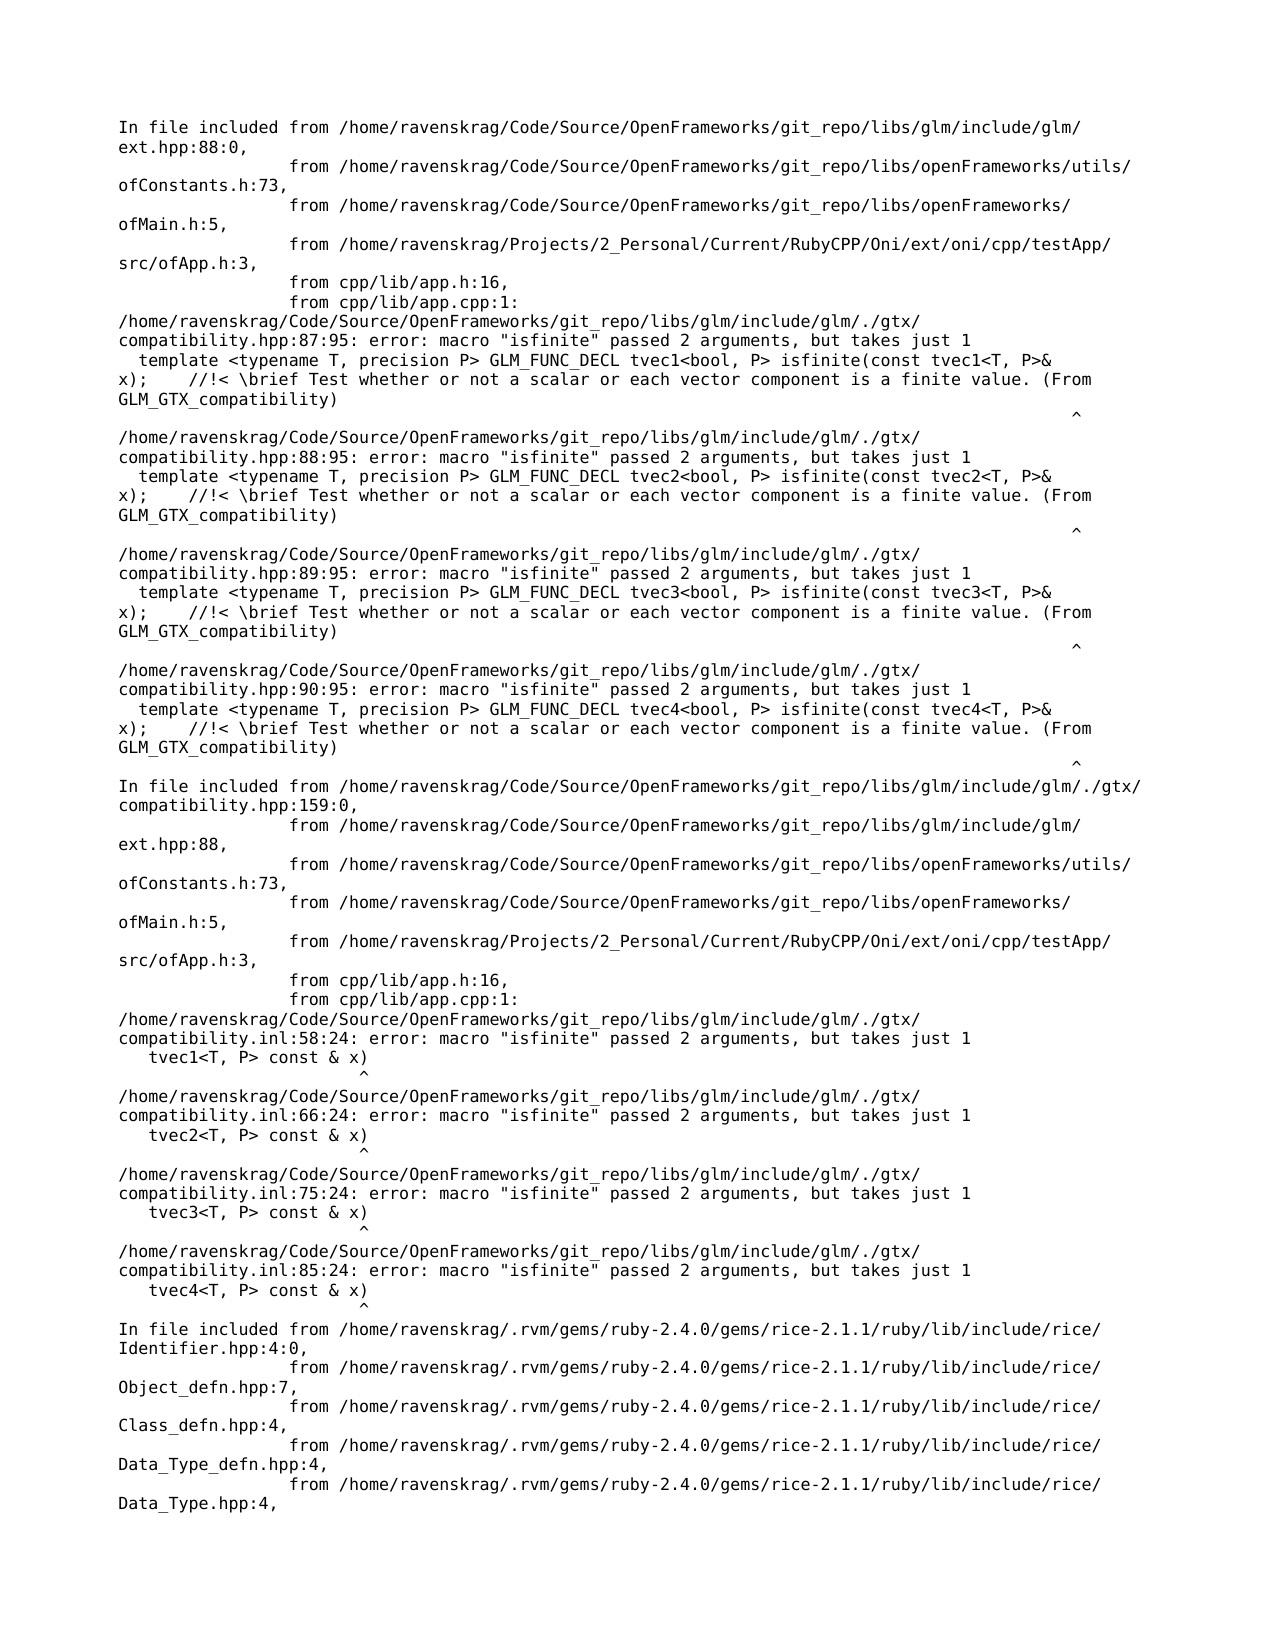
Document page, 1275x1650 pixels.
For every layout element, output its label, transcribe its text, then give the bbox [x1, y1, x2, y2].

text from /home/ravenskrag/Code/Source/OpenFrameworks/git_repo/libs/openFrameworks/ofMain.h:5, [118, 196, 1157, 234]
text ^ [118, 1300, 1157, 1319]
text from /home/ravenskrag/Code/Source/OpenFrameworks/git_repo/libs/openFrameworks/ofMain.h:5, [118, 893, 1157, 932]
text template <typename T, precision P> GLM_FUNC_DECL tvec4<bool, P> isfinite(const tvec4<T, P>& x); //!< \brief Test whether or not a scalar or each vector component is a finite value. (From GLM_GTX_compatibility) [118, 699, 1157, 757]
text /home/ravenskrag/Code/Source/OpenFrameworks/git_repo/libs/glm/include/glm/./gtx/compatibility.hpp:88:95: error: macro "isfinite" passed 2 arguments, but takes just 1 [118, 428, 1157, 467]
text /home/ravenskrag/Code/Source/OpenFrameworks/git_repo/libs/glm/include/glm/./gtx/compatibility.inl:75:24: error: macro "isfinite" passed 2 arguments, but takes just 1 [118, 1164, 1157, 1203]
text ^ [118, 641, 1157, 661]
text template <typename T, precision P> GLM_FUNC_DECL tvec3<bool, P> isfinite(const tvec3<T, P>& x); //!< \brief Test whether or not a scalar or each vector component is a finite value. (From GLM_GTX_compatibility) [118, 583, 1157, 641]
text template <typename T, precision P> GLM_FUNC_DECL tvec2<bool, P> isfinite(const tvec2<T, P>& x); //!< \brief Test whether or not a scalar or each vector component is a finite value. (From GLM_GTX_compatibility) [118, 467, 1157, 525]
text from /home/ravenskrag/Code/Source/OpenFrameworks/git_repo/libs/glm/include/glm/ext.hpp:88, [118, 816, 1157, 854]
text ^ [118, 757, 1157, 777]
text from /home/ravenskrag/Projects/2_Personal/Current/RubyCPP/Oni/ext/oni/cpp/testApp/src/ofApp.h:3, [118, 932, 1157, 971]
text ^ [118, 409, 1157, 428]
text from /home/ravenskrag/Code/Source/OpenFrameworks/git_repo/libs/openFrameworks/utils/ofConstants.h:73, [118, 157, 1157, 196]
text tvec2<T, P> const & x) [118, 1126, 1157, 1145]
text from /home/ravenskrag/.rvm/gems/ruby-2.4.0/gems/rice-2.1.1/ruby/lib/include/rice/Object_defn.hpp:7, [118, 1358, 1157, 1397]
text from /home/ravenskrag/.rvm/gems/ruby-2.4.0/gems/rice-2.1.1/ruby/lib/include/rice/Class_defn.hpp:4, [118, 1397, 1157, 1436]
text tvec3<T, P> const & x) [118, 1203, 1157, 1222]
text /home/ravenskrag/Code/Source/OpenFrameworks/git_repo/libs/glm/include/glm/./gtx/compatibility.inl:66:24: error: macro "isfinite" passed 2 arguments, but takes just 1 [118, 1087, 1157, 1126]
text ^ [118, 525, 1157, 544]
text from cpp/lib/app.h:16, [118, 273, 1157, 292]
text from /home/ravenskrag/.rvm/gems/ruby-2.4.0/gems/rice-2.1.1/ruby/lib/include/rice/Data_Type_defn.hpp:4, [118, 1436, 1157, 1474]
text /home/ravenskrag/Code/Source/OpenFrameworks/git_repo/libs/glm/include/glm/./gtx/compatibility.hpp:87:95: error: macro "isfinite" passed 2 arguments, but takes just 1 [118, 312, 1157, 351]
text ^ [118, 1145, 1157, 1164]
text tvec1<T, P> const & x) [118, 1048, 1157, 1067]
text from /home/ravenskrag/.rvm/gems/ruby-2.4.0/gems/rice-2.1.1/ruby/lib/include/rice/Data_Type.hpp:4, [118, 1474, 1157, 1513]
text from cpp/lib/app.cpp:1: [118, 292, 1157, 312]
text In file included from /home/ravenskrag/Code/Source/OpenFrameworks/git_repo/libs/glm/include/glm/ext.hpp:88:0, [118, 118, 1157, 157]
text /home/ravenskrag/Code/Source/OpenFrameworks/git_repo/libs/glm/include/glm/./gtx/compatibility.inl:85:24: error: macro "isfinite" passed 2 arguments, but takes just 1 [118, 1242, 1157, 1281]
text from cpp/lib/app.h:16, [118, 971, 1157, 990]
text template <typename T, precision P> GLM_FUNC_DECL tvec1<bool, P> isfinite(const tvec1<T, P>& x); //!< \brief Test whether or not a scalar or each vector component is a finite value. (From GLM_GTX_compatibility) [118, 351, 1157, 409]
text /home/ravenskrag/Code/Source/OpenFrameworks/git_repo/libs/glm/include/glm/./gtx/compatibility.hpp:89:95: error: macro "isfinite" passed 2 arguments, but takes just 1 [118, 544, 1157, 583]
text ^ [118, 1222, 1157, 1242]
text tvec4<T, P> const & x) [118, 1281, 1157, 1300]
text ^ [118, 1067, 1157, 1087]
text /home/ravenskrag/Code/Source/OpenFrameworks/git_repo/libs/glm/include/glm/./gtx/compatibility.hpp:90:95: error: macro "isfinite" passed 2 arguments, but takes just 1 [118, 661, 1157, 699]
text from /home/ravenskrag/Code/Source/OpenFrameworks/git_repo/libs/openFrameworks/utils/ofConstants.h:73, [118, 854, 1157, 893]
text In file included from /home/ravenskrag/.rvm/gems/ruby-2.4.0/gems/rice-2.1.1/ruby/lib/include/rice/Identifier.hpp:4:0, [118, 1319, 1157, 1358]
text from cpp/lib/app.cpp:1: [118, 990, 1157, 1009]
text from /home/ravenskrag/Projects/2_Personal/Current/RubyCPP/Oni/ext/oni/cpp/testApp/src/ofApp.h:3, [118, 234, 1157, 273]
text In file included from /home/ravenskrag/Code/Source/OpenFrameworks/git_repo/libs/glm/include/glm/./gtx/compatibility.hpp:159:0, [118, 777, 1157, 816]
text /home/ravenskrag/Code/Source/OpenFrameworks/git_repo/libs/glm/include/glm/./gtx/compatibility.inl:58:24: error: macro "isfinite" passed 2 arguments, but takes just 1 [118, 1009, 1157, 1048]
